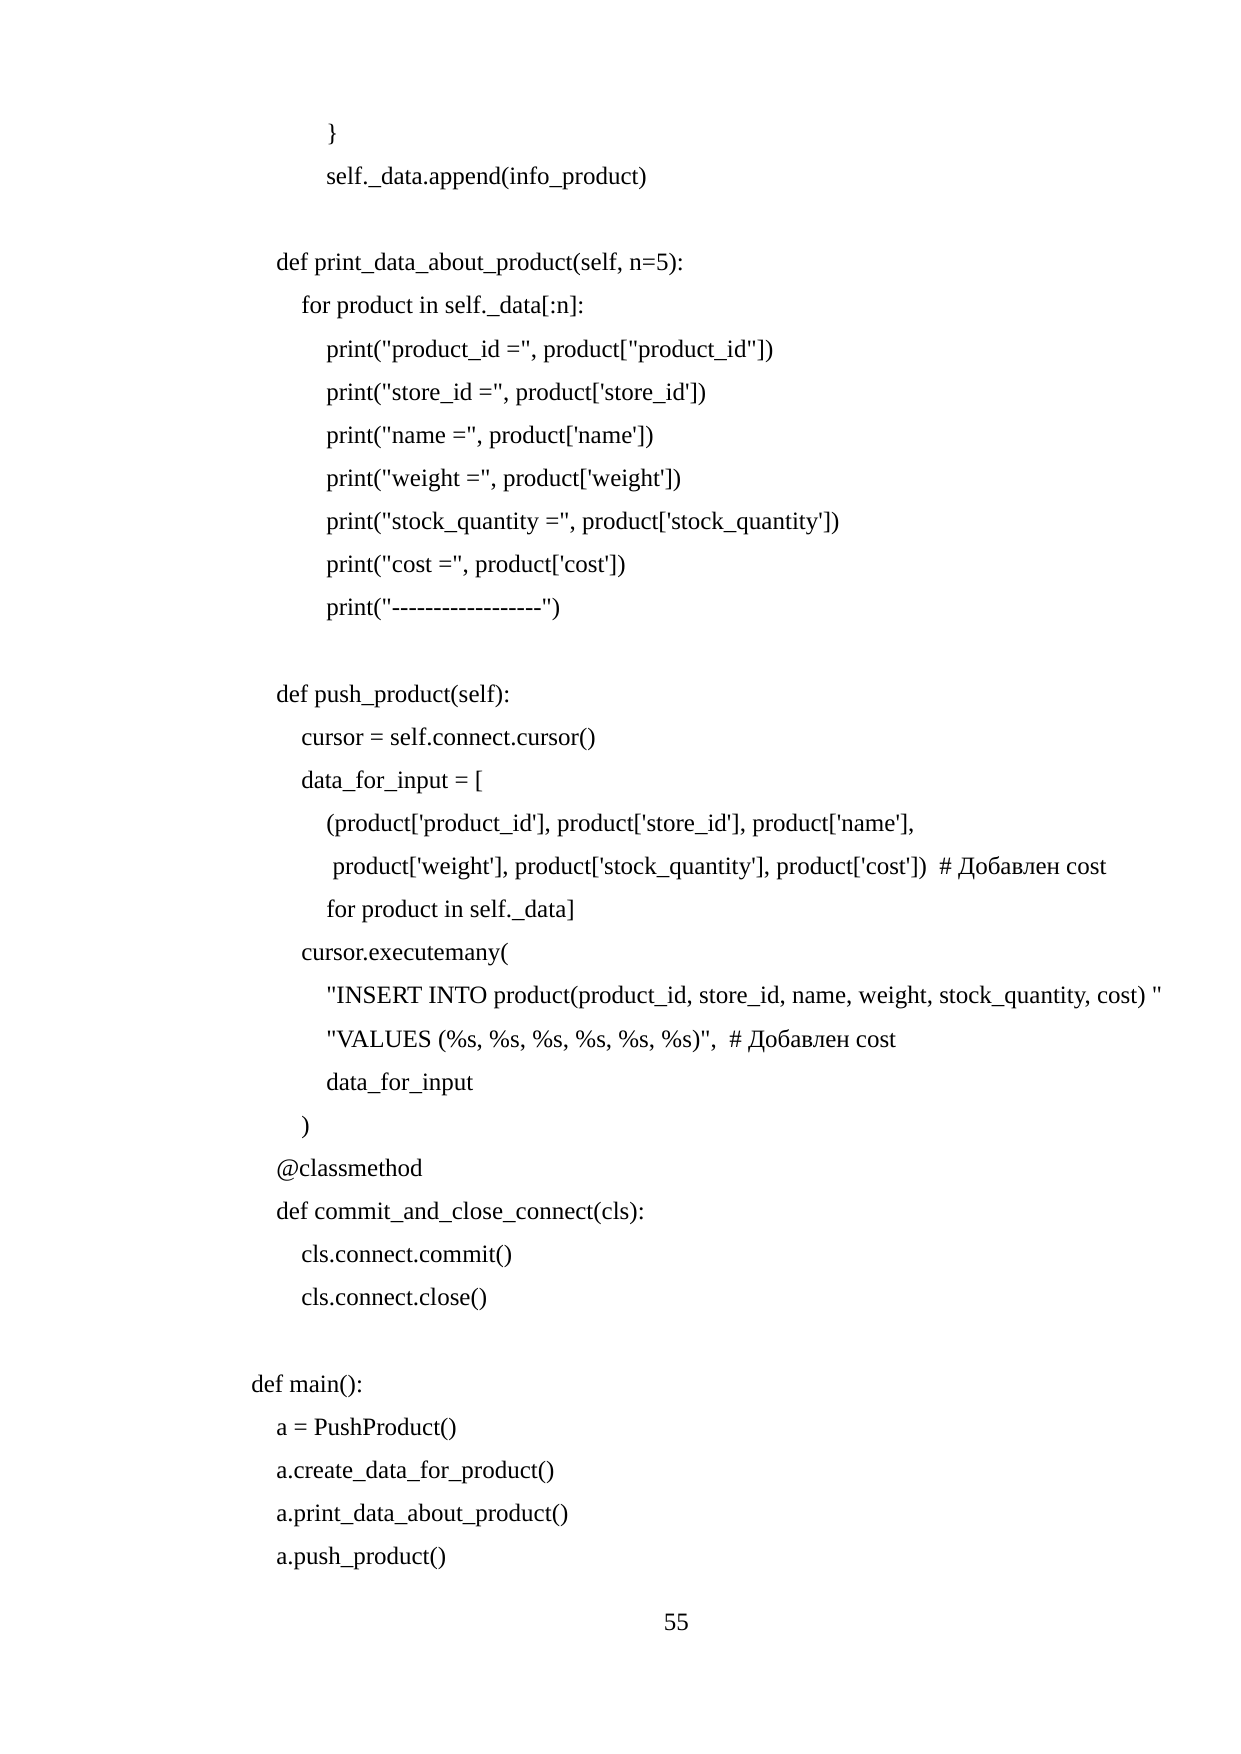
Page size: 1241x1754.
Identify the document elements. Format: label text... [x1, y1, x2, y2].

text def print_data_about_product(self, n=5): [177, 247, 1181, 276]
text self._data.append(info_product) [177, 161, 1181, 190]
text data_for_input = [ [177, 765, 1181, 794]
text } [177, 118, 1181, 147]
text def main(): [177, 1369, 1181, 1397]
text a.create_data_for_product() [177, 1455, 1181, 1484]
text a.print_data_about_product() [177, 1498, 1181, 1527]
text ) [177, 1110, 1181, 1139]
text print("stock_quantity =", product['stock_quantity']) [177, 506, 1181, 535]
text "VALUES (%s, %s, %s, %s, %s, %s)", # Добавлен cost [177, 1024, 1181, 1052]
text @classmethod [177, 1153, 1181, 1182]
text print("cost =", product['cost']) [177, 549, 1181, 578]
text cursor = self.connect.cursor() [177, 722, 1181, 751]
text cursor.executemany( [177, 937, 1181, 966]
text product['weight'], product['stock_quantity'], product['cost']) # Добавлен cost [177, 851, 1181, 880]
text print("product_id =", product["product_id"]) [177, 334, 1181, 362]
text print("------------------") [177, 592, 1181, 621]
text for product in self._data[:n]: [177, 291, 1181, 319]
text (product['product_id'], product['store_id'], product['name'], [177, 808, 1181, 837]
text print("store_id =", product['store_id']) [177, 377, 1181, 406]
text a.push_product() [177, 1541, 1181, 1570]
text data_for_input [177, 1067, 1181, 1096]
text def commit_and_close_connect(cls): [177, 1196, 1181, 1225]
text a = PushProduct() [177, 1412, 1181, 1441]
text for product in self._data] [177, 894, 1181, 923]
text "INSERT INTO product(product_id, store_id, name, weight, stock_quantity, cost) " [177, 981, 1181, 1009]
text print("name =", product['name']) [177, 420, 1181, 449]
text print("weight =", product['weight']) [177, 463, 1181, 492]
text def push_product(self): [177, 679, 1181, 707]
text cls.connect.close() [177, 1282, 1181, 1311]
text cls.connect.commit() [177, 1239, 1181, 1268]
